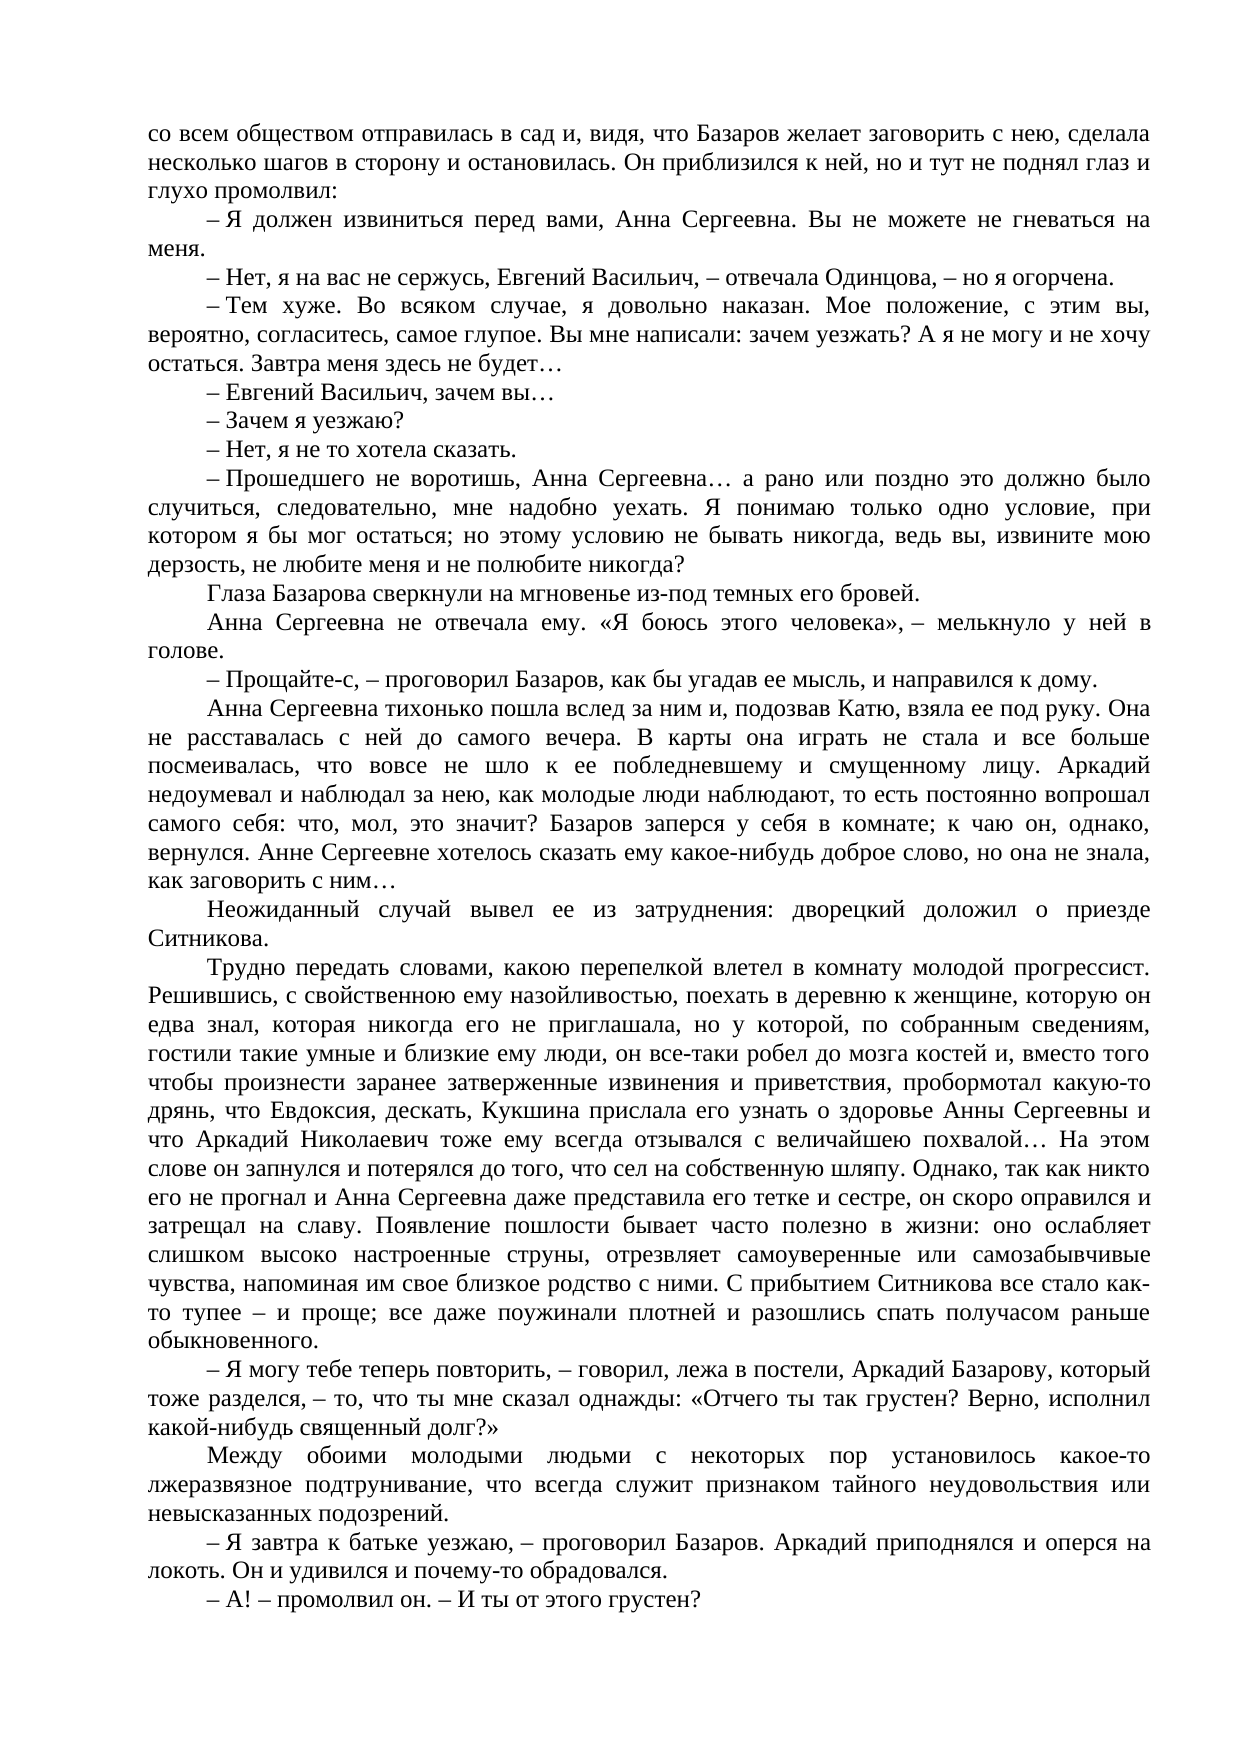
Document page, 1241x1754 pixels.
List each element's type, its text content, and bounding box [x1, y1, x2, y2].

text – Нет, я не то хотела сказать. [148, 434, 1152, 463]
text – Нет, я на вас не сержусь, Евгений Васильич, – отвечала Одинцова, – но я огорчена. [148, 262, 1152, 291]
text – Прошедшего не воротишь, Анна Сергеевна… а рано или поздно это должно было случиться, следовательно, мне надобно уехать. Я понимаю только одно условие, при котором я бы мог остаться; но этому условию не бывать никогда, ведь вы, извините мою дерзость, не любите меня и не полюбите никогда? [148, 463, 1152, 578]
text – А! – промолвил он. – И ты от этого грустен? [148, 1584, 1152, 1613]
text – Тем хуже. Во всяком случае, я довольно наказан. Мое положение, с этим вы, вероятно, согласитесь, самое глупое. Вы мне написали: зачем уезжать? А я не могу и не хочу остаться. Завтра меня здесь не будет… [148, 291, 1152, 377]
text Глаза Базарова сверкнули на мгновенье из-под темных его бровей. [148, 578, 1152, 607]
text Анна Сергеевна не отвечала ему. «Я боюсь этого человека», – мелькнуло у ней в голове. [148, 607, 1152, 664]
text – Прощайте-с, – проговорил Базаров, как бы угадав ее мысль, и направился к дому. [148, 664, 1152, 693]
text Трудно передать словами, какою перепелкой влетел в комнату молодой прогрессист. Решившись, с свойственною ему назойливостью, поехать в деревню к женщине, которую он едва знал, которая никогда его не приглашала, но у которой, по собранным сведениям, гостили такие умные и близкие ему люди, он все-таки робел до мозга костей и, вместо того чтобы произнести заранее затверженные извинения и приветствия, пробормотал какую-то дрянь, что Евдоксия, дескать, Кукшина прислала его узнать о здоровье Анны Сергеевны и что Аркадий Николаевич тоже ему всегда отзывался с величайшею похвалой… На этом слове он запнулся и потерялся до того, что сел на собственную шляпу. Однако, так как никто его не прогнал и Анна Сергеевна даже представила его тетке и сестре, он скоро оправился и затрещал на славу. Появление пошлости бывает часто полезно в жизни: оно ослабляет слишком высоко настроенные струны, отрезвляет самоуверенные или самозабывчивые чувства, напоминая им свое близкое родство с ними. С прибытием Ситникова все стало как-то тупее – и проще; все даже поужинали плотней и разошлись спать получасом раньше обыкновенного. [148, 952, 1152, 1354]
text – Евгений Васильич, зачем вы… [148, 377, 1152, 406]
text – Я могу тебе теперь повторить, – говорил, лежа в постели, Аркадий Базарову, который тоже разделся, – то, что ты мне сказал однажды: «Отчего ты так грустен? Верно, исполнил какой-нибудь священный долг?» [148, 1354, 1152, 1441]
text – Я должен извиниться перед вами, Анна Сергеевна. Вы не можете не гневаться на меня. [148, 204, 1152, 262]
text Между обоими молодыми людьми с некоторых пор установилось какое-то лжеразвязное подтрунивание, что всегда служит признаком тайного неудовольствия или невысказанных подозрений. [148, 1441, 1152, 1527]
text со всем обществом отправилась в сад и, видя, что Базаров желает заговорить с нею, сделала несколько шагов в сторону и остановилась. Он приблизился к ней, но и тут не поднял глаз и глухо промолвил: [148, 118, 1152, 204]
text – Я завтра к батьке уезжаю, – проговорил Базаров. Аркадий приподнялся и оперся на локоть. Он и удивился и почему-то обрадовался. [148, 1527, 1152, 1584]
text – Зачем я уезжаю? [148, 406, 1152, 434]
text Неожиданный случай вывел ее из затруднения: дворецкий доложил о приезде Ситникова. [148, 894, 1152, 952]
text Анна Сергеевна тихонько пошла вслед за ним и, подозвав Катю, взяла ее под руку. Она не расставалась с ней до самого вечера. В карты она играть не стала и все больше посмеивалась, что вовсе не шло к ее побледневшему и смущенному лицу. Аркадий недоумевал и наблюдал за нею, как молодые люди наблюдают, то есть постоянно вопрошал самого себя: что, мол, это значит? Базаров заперся у себя в комнате; к чаю он, однако, вернулся. Анне Сергеевне хотелось сказать ему какое-нибудь доброе слово, но она не знала, как заговорить с ним… [148, 693, 1152, 894]
